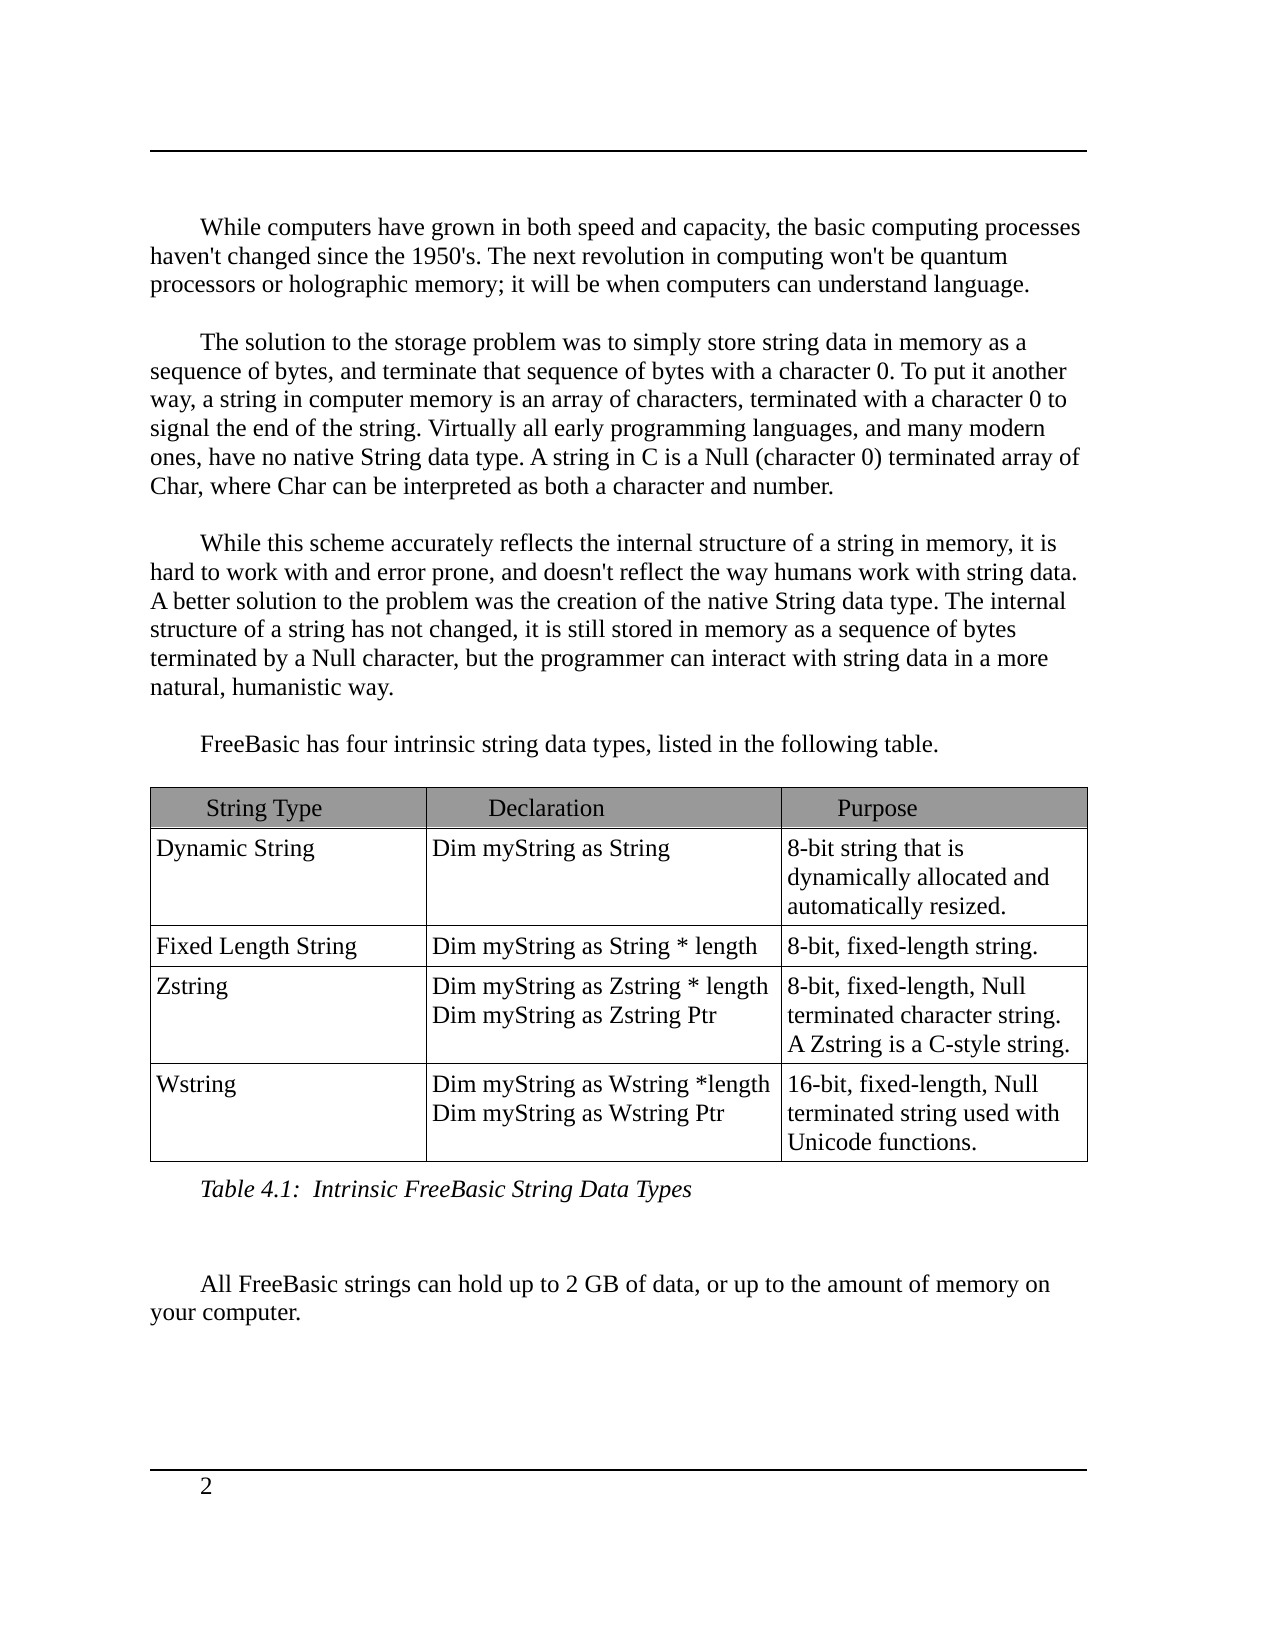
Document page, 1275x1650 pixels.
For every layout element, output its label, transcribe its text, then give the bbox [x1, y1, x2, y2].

text The solution to the storage problem was to simply store string data in memory as a sequence of bytes, and terminate that sequence of bytes with a character 0. To put it another way, a string in computer memory is an array of characters, terminated with a character 0 to signal the end of the string. Virtually all early programming languages, and many modern ones, have no native String data type. A string in C is a Null (character 0) terminated array of Char, where Char can be interpreted as both a character and number. [150, 327, 1087, 499]
table_cell Dim myString as String [427, 829, 781, 925]
text Table 4.1: Intrinsic FreeBasic String Data Types [150, 1174, 1087, 1202]
table_cell Dim myString as String * length [427, 926, 781, 966]
text All FreeBasic strings can hold up to 2 GB of data, or up to the amount of memory on your computer. [150, 1269, 1087, 1326]
text FreeBasic has four intrinsic string data types, listed in the following table. [150, 729, 1087, 758]
table_cell 8-bit, fixed-length string. [782, 926, 1087, 966]
text While computers have grown in both speed and capacity, the basic computing processes haven't changed since the 1950's. The next revolution in computing won't be quantum processors or holographic memory; it will be when computers can understand language. [150, 212, 1087, 298]
table_header String Type [151, 788, 426, 827]
table_cell Dynamic String [151, 829, 426, 925]
table_header Declaration [427, 788, 781, 827]
table_cell 16-bit, fixed-length, Null terminated string used with Unicode functions. [782, 1064, 1087, 1161]
table_cell Dim myString as Zstring * length Dim myString as Zstring Ptr [427, 967, 781, 1063]
text While this scheme accurately reflects the internal structure of a string in memory, it is hard to work with and error prone, and doesn't reflect the way humans work with string data. A better solution to the problem was the creation of the native String data type. The internal structure of a string has not changed, it is still stored in memory as a sequence of bytes terminated by a Null character, but the programmer can interact with string data in a more natural, humanistic way. [150, 528, 1087, 701]
table_cell Zstring [151, 967, 426, 1063]
table_cell Dim myString as Wstring *length Dim myString as Wstring Ptr [427, 1064, 781, 1161]
table_cell 8-bit string that is dynamically allocated and automatically resized. [782, 829, 1087, 925]
table_header Purpose [782, 788, 1087, 827]
table_cell Wstring [151, 1064, 426, 1161]
table_cell Fixed Length String [151, 926, 426, 966]
table_cell 8-bit, fixed-length, Null terminated character string. A Zstring is a C-style string. [782, 967, 1087, 1063]
